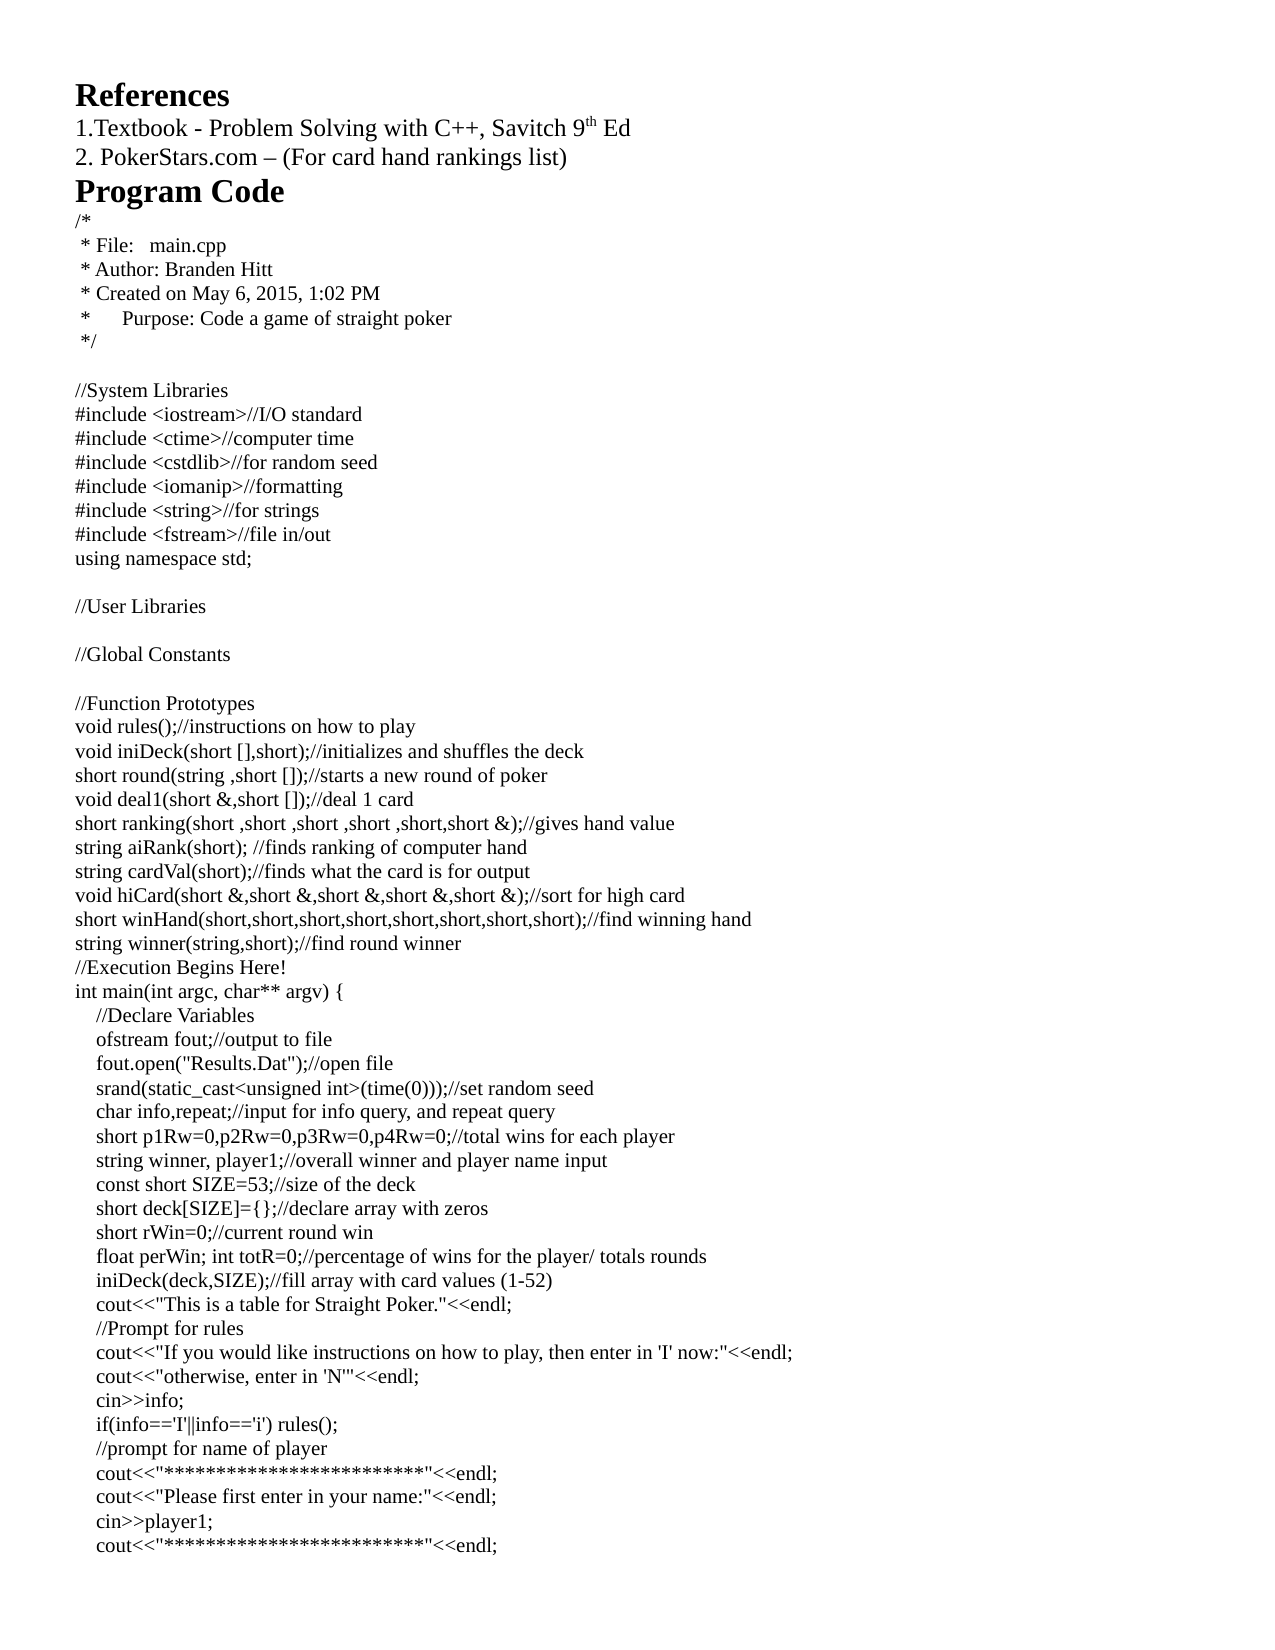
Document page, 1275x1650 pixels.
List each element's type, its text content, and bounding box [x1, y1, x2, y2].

text void iniDeck(short [],short);//initializes and shuffles the deck [75, 738, 1200, 763]
text #include <fstream>//file in/out [75, 522, 1200, 546]
text short round(string ,short []);//starts a new round of poker [75, 763, 1200, 787]
text void deal1(short &,short []);//deal 1 card [75, 787, 1200, 811]
text int main(int argc, char** argv) { [75, 979, 1200, 1003]
text char info,repeat;//input for info query, and repeat query [75, 1099, 1200, 1123]
text void rules();//instructions on how to play [75, 714, 1200, 738]
text short deck[SIZE]={};//declare array with zeros [75, 1196, 1200, 1220]
text */ [75, 329, 1200, 353]
text //Prompt for rules [75, 1316, 1200, 1340]
text cout<<"This is a table for Straight Poker."<<endl; [75, 1292, 1200, 1316]
text cout<<"Please first enter in your name:"<<endl; [75, 1484, 1200, 1508]
text //Execution Begins Here! [75, 955, 1200, 979]
text //Declare Variables [75, 1003, 1200, 1027]
text * Author: Branden Hitt [75, 257, 1200, 281]
text ofstream fout;//output to file [75, 1027, 1200, 1051]
text * Created on May 6, 2015, 1:02 PM [75, 281, 1200, 305]
text References [75, 75, 1200, 113]
text //prompt for name of player [75, 1436, 1200, 1460]
text string winner, player1;//overall winner and player name input [75, 1148, 1200, 1172]
text string cardVal(short);//finds what the card is for output [75, 859, 1200, 883]
text srand(static_cast<unsigned int>(time(0)));//set random seed [75, 1075, 1200, 1099]
text #include <iomanip>//formatting [75, 474, 1200, 498]
text /* [75, 209, 1200, 233]
text string aiRank(short); //finds ranking of computer hand [75, 835, 1200, 859]
text * File: main.cpp [75, 233, 1200, 257]
text Program Code [75, 171, 1200, 209]
text cin>>player1; [75, 1508, 1200, 1533]
text const short SIZE=53;//size of the deck [75, 1172, 1200, 1196]
text short rWin=0;//current round win [75, 1220, 1200, 1244]
text iniDeck(deck,SIZE);//fill array with card values (1-52) [75, 1268, 1200, 1292]
text short ranking(short ,short ,short ,short ,short,short &);//gives hand value [75, 811, 1200, 835]
text cin>>info; [75, 1388, 1200, 1412]
text fout.open("Results.Dat");//open file [75, 1051, 1200, 1075]
text //System Libraries [75, 378, 1200, 402]
text short winHand(short,short,short,short,short,short,short,short);//find winning hand [75, 907, 1200, 931]
text using namespace std; [75, 546, 1200, 570]
text cout<<"If you would like instructions on how to play, then enter in 'I' now:"<<endl; [75, 1340, 1200, 1364]
text #include <iostream>//I/O standard [75, 402, 1200, 426]
text cout<<"*************************"<<endl; [75, 1460, 1200, 1484]
text * Purpose: Code a game of straight poker [75, 305, 1200, 329]
text cout<<"otherwise, enter in 'N'"<<endl; [75, 1364, 1200, 1388]
text short p1Rw=0,p2Rw=0,p3Rw=0,p4Rw=0;//total wins for each player [75, 1123, 1200, 1148]
text #include <cstdlib>//for random seed [75, 450, 1200, 474]
text 1.Textbook - Problem Solving with C++, Savitch 9th Ed [75, 113, 1200, 142]
text if(info=='I'||info=='i') rules(); [75, 1412, 1200, 1436]
text //Global Constants [75, 642, 1200, 666]
text 2. PokerStars.com – (For card hand rankings list) [75, 142, 1200, 171]
text cout<<"*************************"<<endl; [75, 1533, 1200, 1557]
text //Function Prototypes [75, 690, 1200, 714]
text string winner(string,short);//find round winner [75, 931, 1200, 955]
text void hiCard(short &,short &,short &,short &,short &);//sort for high card [75, 883, 1200, 907]
text #include <ctime>//computer time [75, 426, 1200, 450]
text float perWin; int totR=0;//percentage of wins for the player/ totals rounds [75, 1244, 1200, 1268]
text //User Libraries [75, 594, 1200, 618]
text #include <string>//for strings [75, 498, 1200, 522]
